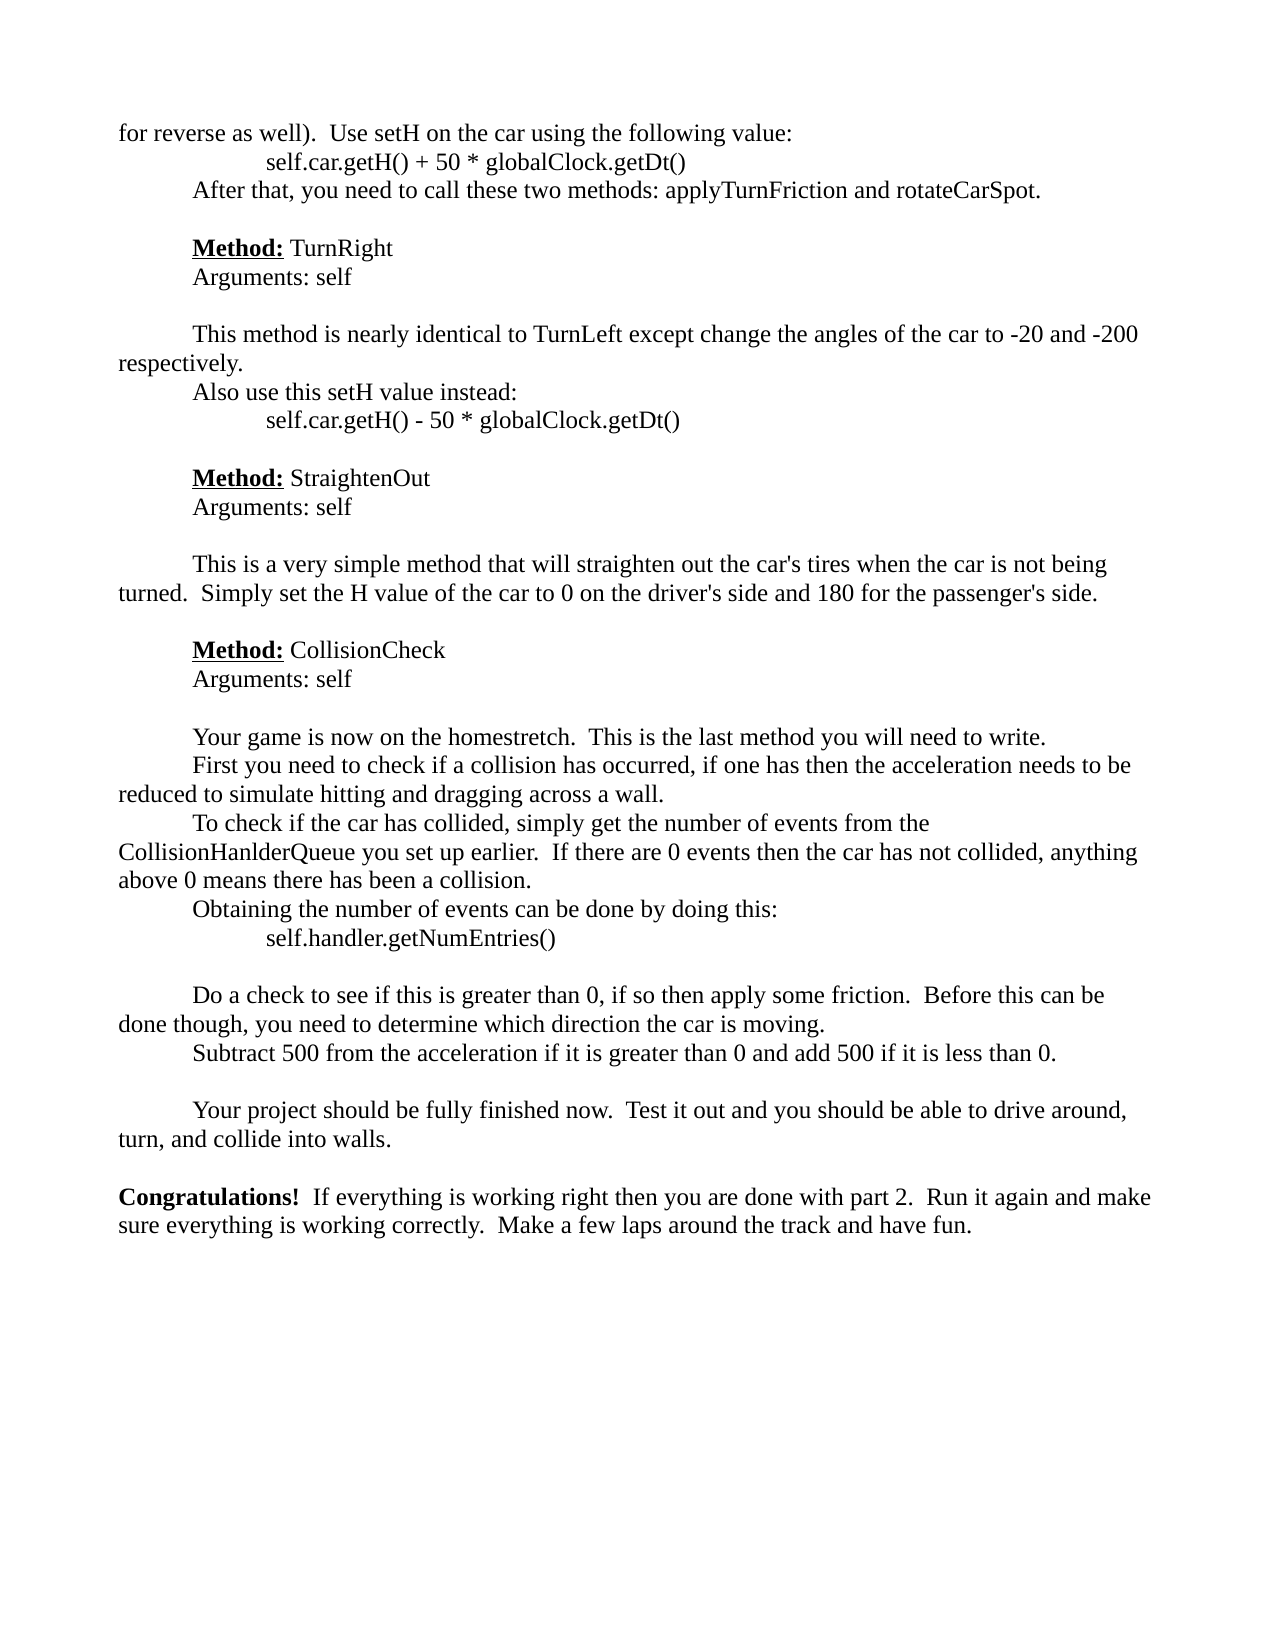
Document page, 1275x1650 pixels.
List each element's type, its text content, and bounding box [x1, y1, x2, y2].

text Arguments: self [118, 664, 1157, 693]
text Also use this setH value instead: [118, 377, 1157, 406]
text Method: CollisionCheck [118, 636, 1157, 664]
text Arguments: self [118, 492, 1157, 521]
text Obtaining the number of events can be done by doing this: [118, 894, 1157, 923]
text Do a check to see if this is greater than 0, if so then apply some friction. Before this can be done though, you need to determine which direction the car is moving. [118, 981, 1157, 1038]
text Congratulations! If everything is working right then you are done with part 2. Run it again and make sure everything is working correctly. Make a few laps around the track and have fun. [118, 1182, 1157, 1239]
text This method is nearly identical to TurnLeft except change the angles of the car to -20 and -200 respectively. [118, 319, 1157, 377]
text Subtract 500 from the acceleration if it is greater than 0 and add 500 if it is less than 0. [118, 1038, 1157, 1067]
text This is a very simple method that will straighten out the car's tires when the car is not being turned. Simply set the H value of the car to 0 on the driver's side and 180 for the passenger's side. [118, 549, 1157, 607]
text self.car.getH() - 50 * globalClock.getDt() [118, 406, 1157, 434]
text self.handler.getNumEntries() [118, 923, 1157, 952]
text Your game is now on the homestretch. This is the last method you will need to write. [118, 722, 1157, 751]
text After that, you need to call these two methods: applyTurnFriction and rotateCarSpot. [118, 176, 1157, 204]
text First you need to check if a collision has occurred, if one has then the acceleration needs to be reduced to simulate hitting and dragging across a wall. [118, 751, 1157, 808]
text Arguments: self [118, 262, 1157, 291]
text To check if the car has collided, simply get the number of events from the CollisionHanlderQueue you set up earlier. If there are 0 events then the car has not collided, anything above 0 means there has been a collision. [118, 808, 1157, 894]
text Method: StraightenOut [118, 463, 1157, 492]
text Your project should be fully finished now. Test it out and you should be able to drive around, turn, and collide into walls. [118, 1096, 1157, 1153]
text self.car.getH() + 50 * globalClock.getDt() [118, 147, 1157, 176]
text Method: TurnRight [118, 233, 1157, 262]
text for reverse as well). Use setH on the car using the following value: [118, 118, 1157, 147]
